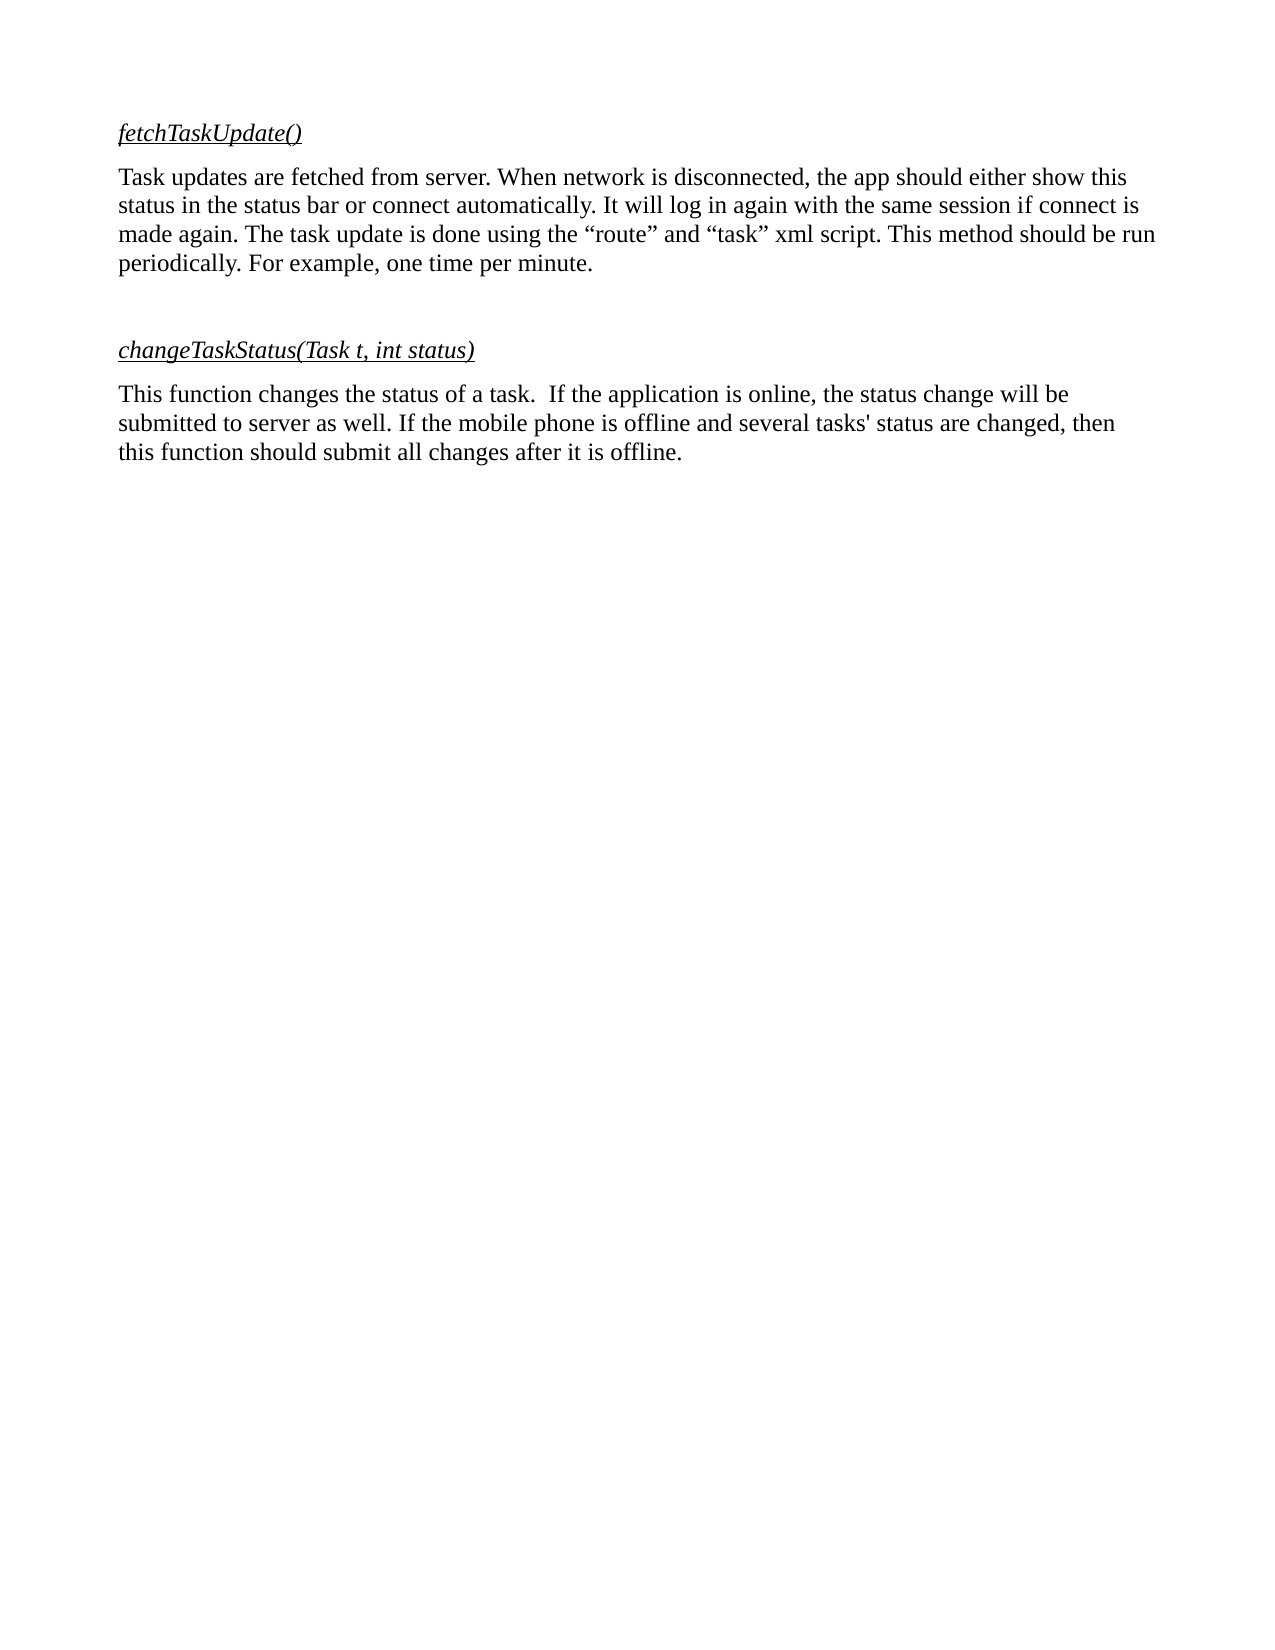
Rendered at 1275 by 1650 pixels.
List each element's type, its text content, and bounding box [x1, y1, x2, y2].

text changeTaskStatus(Task t, int status) [118, 336, 1157, 364]
text Task updates are fetched from server. When network is disconnected, the app should either show this status in the status bar or connect automatically. It will log in again with the same session if connect is made again. The task update is done using the “route” and “task” xml script. This method should be run periodically. For example, one time per minute. [118, 162, 1157, 277]
text fetchTaskUpdate() [118, 118, 1157, 147]
text This function changes the status of a task. If the application is online, the status change will be submitted to server as well. If the mobile phone is offline and several tasks' status are changed, then this function should submit all changes after it is offline. [118, 379, 1157, 466]
